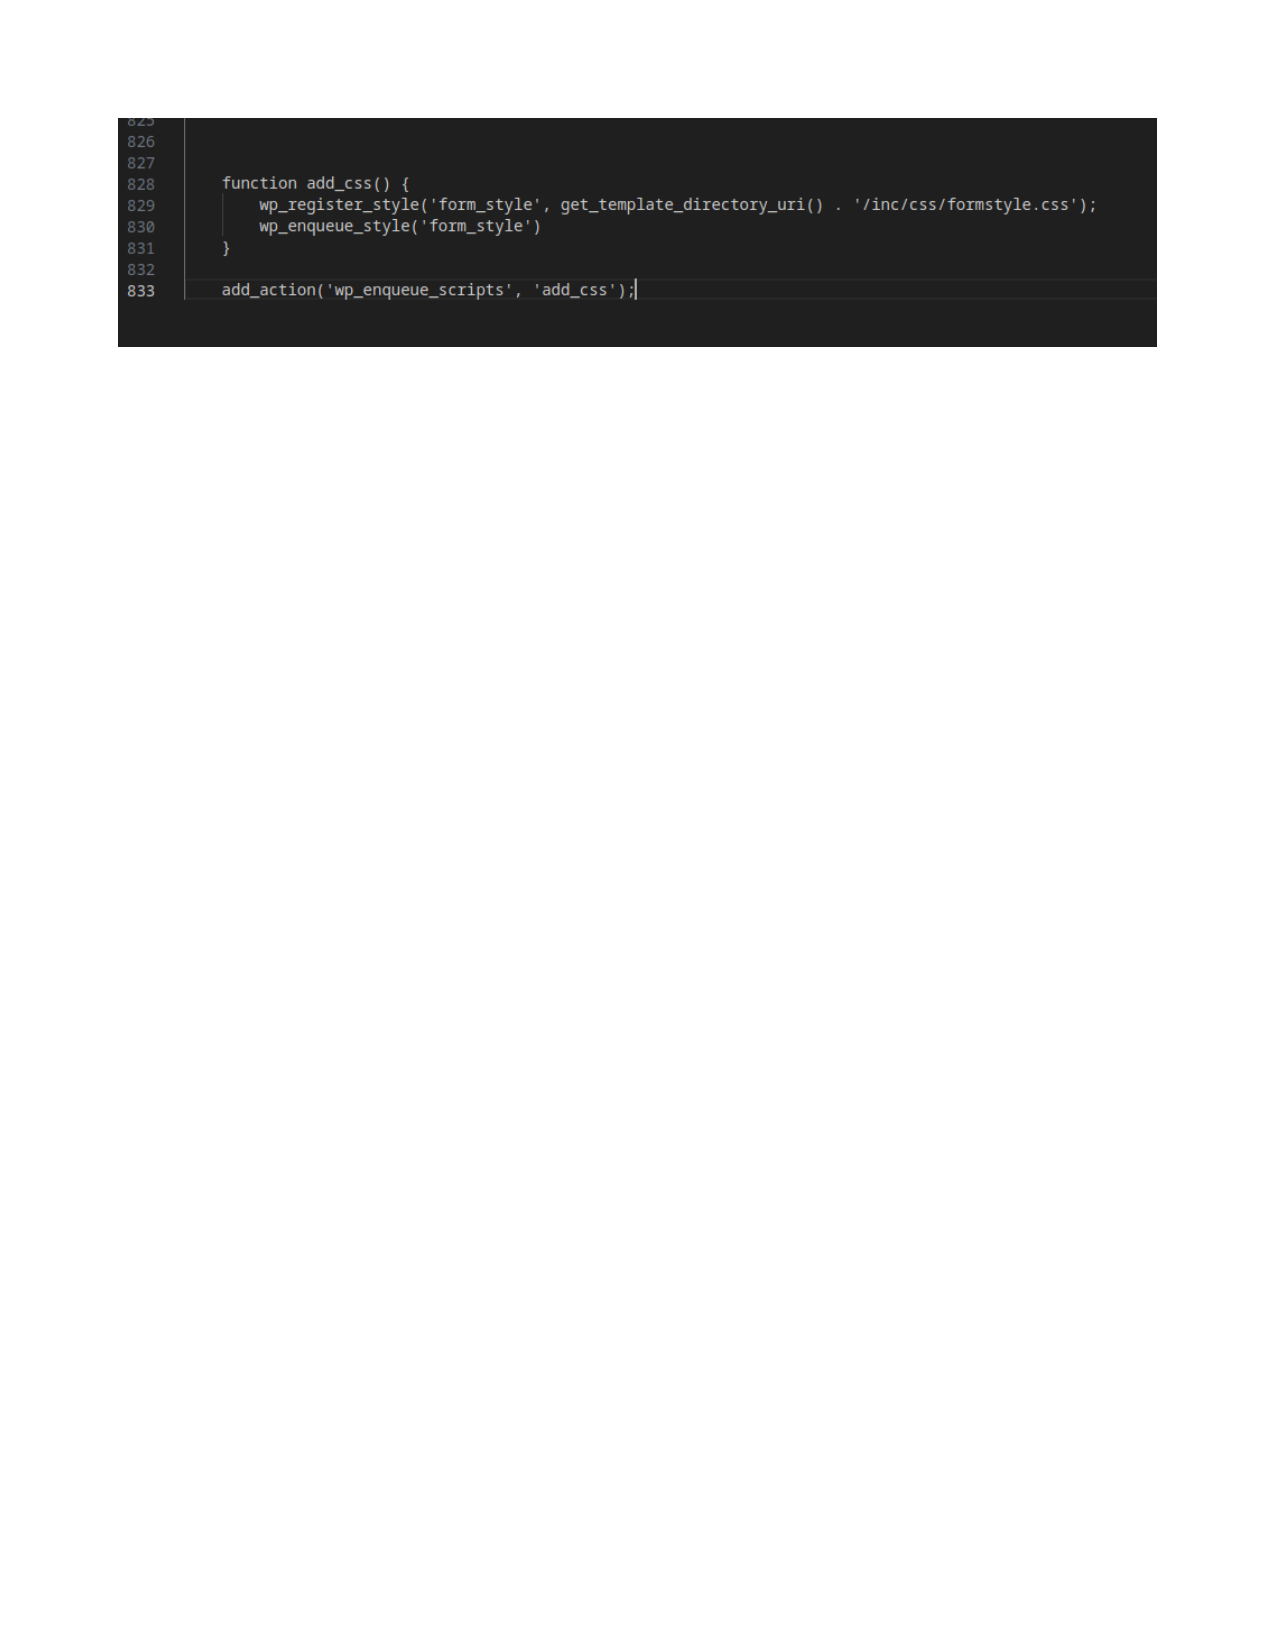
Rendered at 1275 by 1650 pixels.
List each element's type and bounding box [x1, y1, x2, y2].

picture [118, 118, 1157, 347]
